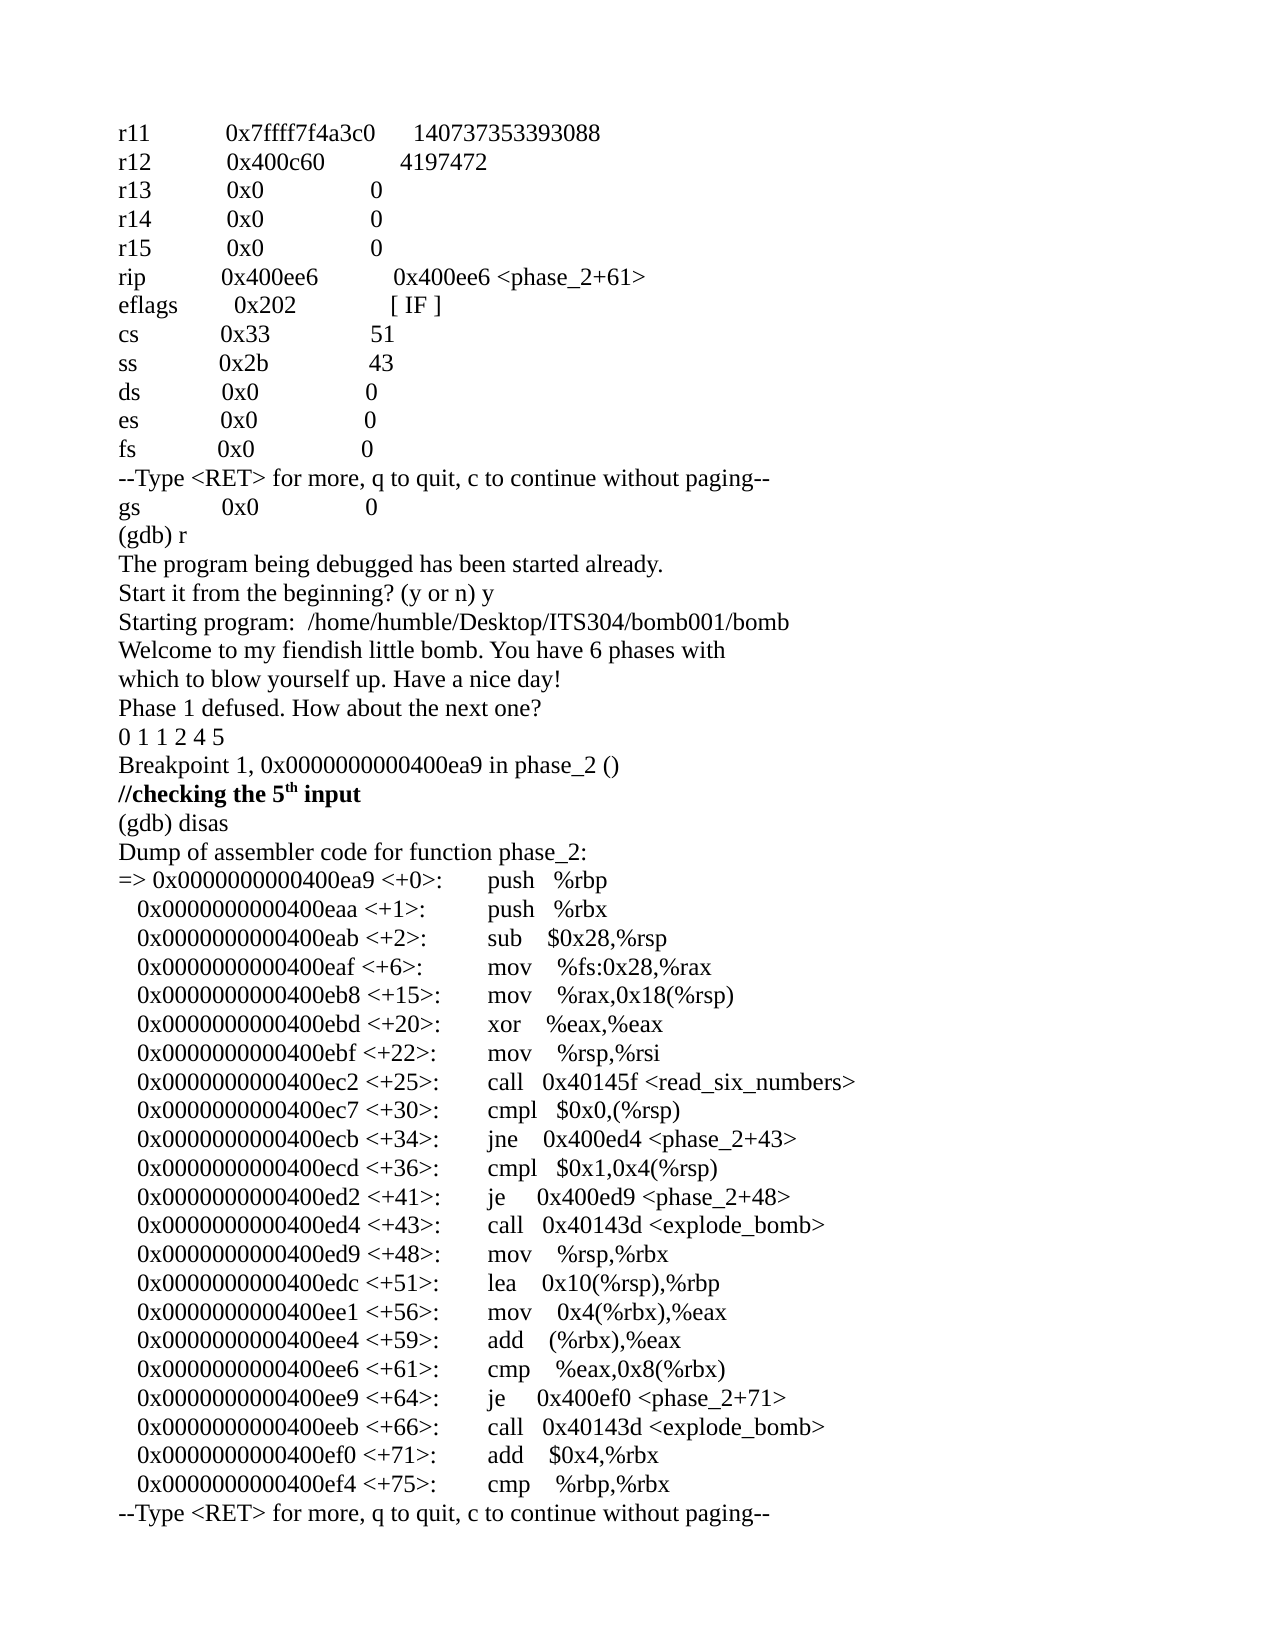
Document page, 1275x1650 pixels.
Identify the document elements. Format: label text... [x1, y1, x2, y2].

text r15 0x0 0 [118, 233, 1157, 262]
text 0x0000000000400ef0 <+71>: add $0x4,%rbx [118, 1441, 1157, 1469]
text rip 0x400ee6 0x400ee6 <phase_2+61> [118, 262, 1157, 291]
text 0x0000000000400ed9 <+48>: mov %rsp,%rbx [118, 1239, 1157, 1268]
text 0x0000000000400eb8 <+15>: mov %rax,0x18(%rsp) [118, 981, 1157, 1009]
text The program being debugged has been started already. [118, 549, 1157, 578]
text Starting program: /home/humble/Desktop/ITS304/bomb001/bomb [118, 607, 1157, 636]
text eflags 0x202 [ IF ] [118, 291, 1157, 319]
text (gdb) r [118, 521, 1157, 549]
text r11 0x7ffff7f4a3c0 140737353393088 [118, 118, 1157, 147]
text ds 0x0 0 [118, 377, 1157, 406]
text r14 0x0 0 [118, 204, 1157, 233]
text which to blow yourself up. Have a nice day! [118, 664, 1157, 693]
text 0x0000000000400ec7 <+30>: cmpl $0x0,(%rsp) [118, 1096, 1157, 1124]
text 0x0000000000400ee9 <+64>: je 0x400ef0 <phase_2+71> [118, 1383, 1157, 1412]
text Welcome to my fiendish little bomb. You have 6 phases with [118, 636, 1157, 664]
text es 0x0 0 [118, 406, 1157, 434]
text Breakpoint 1, 0x0000000000400ea9 in phase_2 () [118, 751, 1157, 779]
text 0x0000000000400eaf <+6>: mov %fs:0x28,%rax [118, 952, 1157, 981]
text 0x0000000000400ee6 <+61>: cmp %eax,0x8(%rbx) [118, 1354, 1157, 1383]
text --Type <RET> for more, q to quit, c to continue without paging-- [118, 1498, 1157, 1527]
text 0x0000000000400ed4 <+43>: call 0x40143d <explode_bomb> [118, 1211, 1157, 1239]
text 0x0000000000400eeb <+66>: call 0x40143d <explode_bomb> [118, 1412, 1157, 1441]
text 0x0000000000400ec2 <+25>: call 0x40145f <read_six_numbers> [118, 1067, 1157, 1096]
text --Type <RET> for more, q to quit, c to continue without paging-- [118, 463, 1157, 492]
text => 0x0000000000400ea9 <+0>: push %rbp [118, 866, 1157, 894]
text 0x0000000000400edc <+51>: lea 0x10(%rsp),%rbp [118, 1268, 1157, 1297]
text fs 0x0 0 [118, 434, 1157, 463]
text 0x0000000000400ed2 <+41>: je 0x400ed9 <phase_2+48> [118, 1182, 1157, 1211]
text 0 1 1 2 4 5 [118, 722, 1157, 751]
text r12 0x400c60 4197472 [118, 147, 1157, 176]
text Phase 1 defused. How about the next one? [118, 693, 1157, 722]
text 0x0000000000400ee1 <+56>: mov 0x4(%rbx),%eax [118, 1297, 1157, 1326]
text 0x0000000000400ebd <+20>: xor %eax,%eax [118, 1009, 1157, 1038]
text 0x0000000000400ecb <+34>: jne 0x400ed4 <phase_2+43> [118, 1124, 1157, 1153]
text 0x0000000000400ecd <+36>: cmpl $0x1,0x4(%rsp) [118, 1153, 1157, 1182]
text 0x0000000000400ebf <+22>: mov %rsp,%rsi [118, 1038, 1157, 1067]
text ss 0x2b 43 [118, 348, 1157, 377]
text Dump of assembler code for function phase_2: [118, 837, 1157, 866]
text 0x0000000000400ee4 <+59>: add (%rbx),%eax [118, 1326, 1157, 1354]
text r13 0x0 0 [118, 176, 1157, 204]
text cs 0x33 51 [118, 319, 1157, 348]
text (gdb) disas [118, 808, 1157, 837]
text gs 0x0 0 [118, 492, 1157, 521]
text //checking the 5th input [118, 779, 1157, 808]
text 0x0000000000400eaa <+1>: push %rbx [118, 894, 1157, 923]
text 0x0000000000400ef4 <+75>: cmp %rbp,%rbx [118, 1469, 1157, 1498]
text Start it from the beginning? (y or n) y [118, 578, 1157, 607]
text 0x0000000000400eab <+2>: sub $0x28,%rsp [118, 923, 1157, 952]
